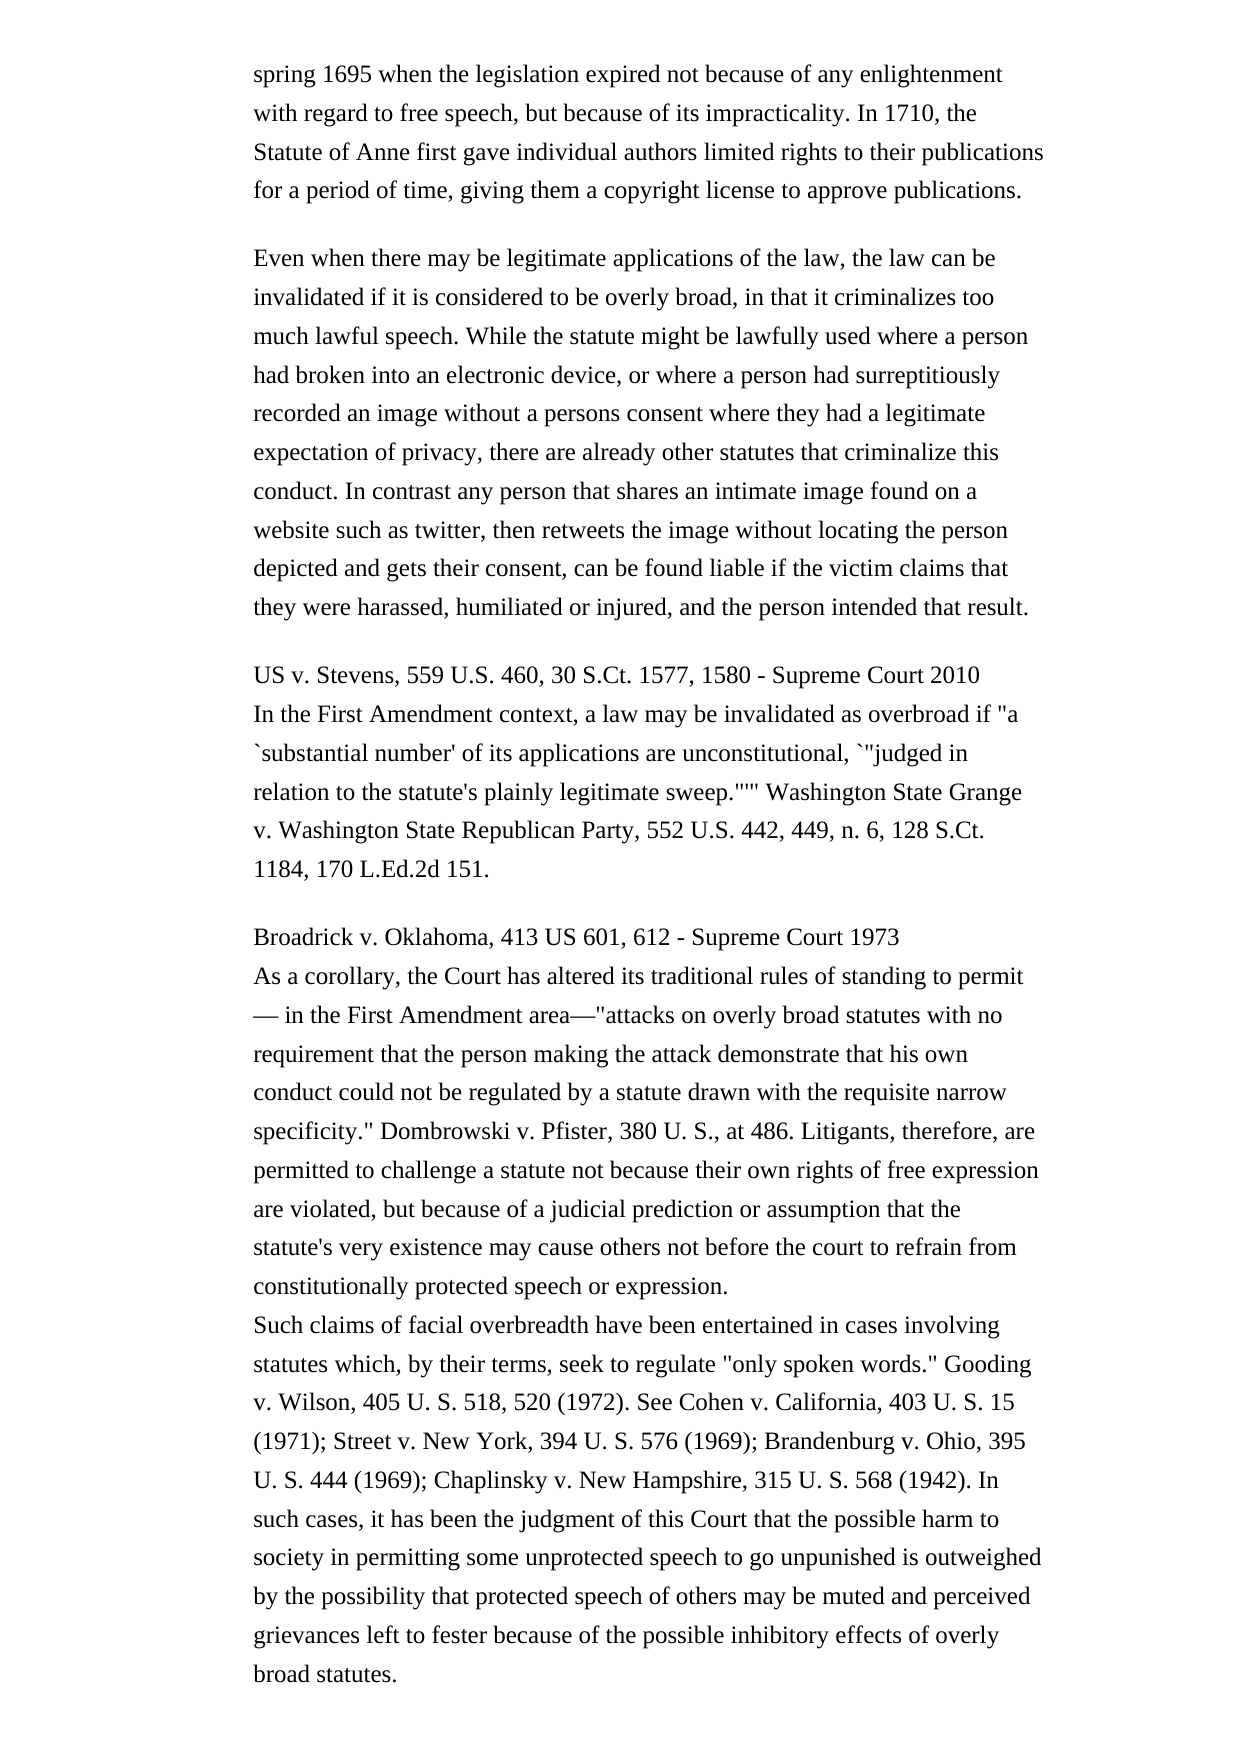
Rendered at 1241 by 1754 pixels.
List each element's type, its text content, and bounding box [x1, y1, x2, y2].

text US v. Stevens, 559 U.S. 460, 30 S.Ct. 1577, 1580 - Supreme Court 2010 In the First Amendment context, a law may be invalidated as overbroad if "a `substantial number' of its applications are unconstitutional, `"judged in relation to the statute's plainly legitimate sweep."'" Washington State Grange v. Washington State Republican Party, 552 U.S. 442, 449, n. 6, 128 S.Ct. 1184, 170 L.Ed.2d 151. [253, 661, 1046, 883]
text Broadrick v. Oklahoma, 413 US 601, 612 - Supreme Court 1973 As a corollary, the Court has altered its traditional rules of standing to permit — in the First Amendment area—"attacks on overly broad statutes with no requirement that the person making the attack demonstrate that his own conduct could not be regulated by a statute drawn with the requisite narrow specificity." Dombrowski v. Pfister, 380 U. S., at 486. Litigants, therefore, are permitted to challenge a statute not because their own rights of free expression are violated, but because of a judicial prediction or assumption that the statute's very existence may cause others not before the court to refrain from constitutionally protected speech or expression. Such claims of facial overbreadth have been entertained in cases involving statutes which, by their terms, seek to regulate "only spoken words." Gooding v. Wilson, 405 U. S. 518, 520 (1972). See Cohen v. California, 403 U. S. 15 (1971); Street v. New York, 394 U. S. 576 (1969); Brandenburg v. Ohio, 395 U. S. 444 (1969); Chaplinsky v. New Hampshire, 315 U. S. 568 (1942). In such cases, it has been the judgment of this Court that the possible harm to society in permitting some unprotected speech to go unpunished is outweighed by the possibility that protected speech of others may be muted and perceived grievances left to fester because of the possible inhibitory effects of overly broad statutes. [253, 922, 1046, 1687]
text spring 1695 when the legislation expired not because of any enlightenment with regard to free speech, but because of its impracticality. In 1710, the Statute of Anne first gave individual authors limited rights to their publications for a period of time, giving them a copyright license to approve publications. [253, 59, 1046, 204]
text Even when there may be legitimate applications of the law, the law can be invalidated if it is considered to be overly broad, in that it criminalizes too much lawful speech. While the statute might be lawfully used where a person had broken into an electronic device, or where a person had surreptitiously recorded an image without a persons consent where they had a legitimate expectation of privacy, there are already other statutes that criminalize this conduct. In contrast any person that shares an intimate image found on a website such as twitter, then retweets the image without locating the person depicted and gets their consent, can be found liable if the victim claims that they were harassed, humiliated or injured, and the person intended that result. [253, 243, 1046, 621]
